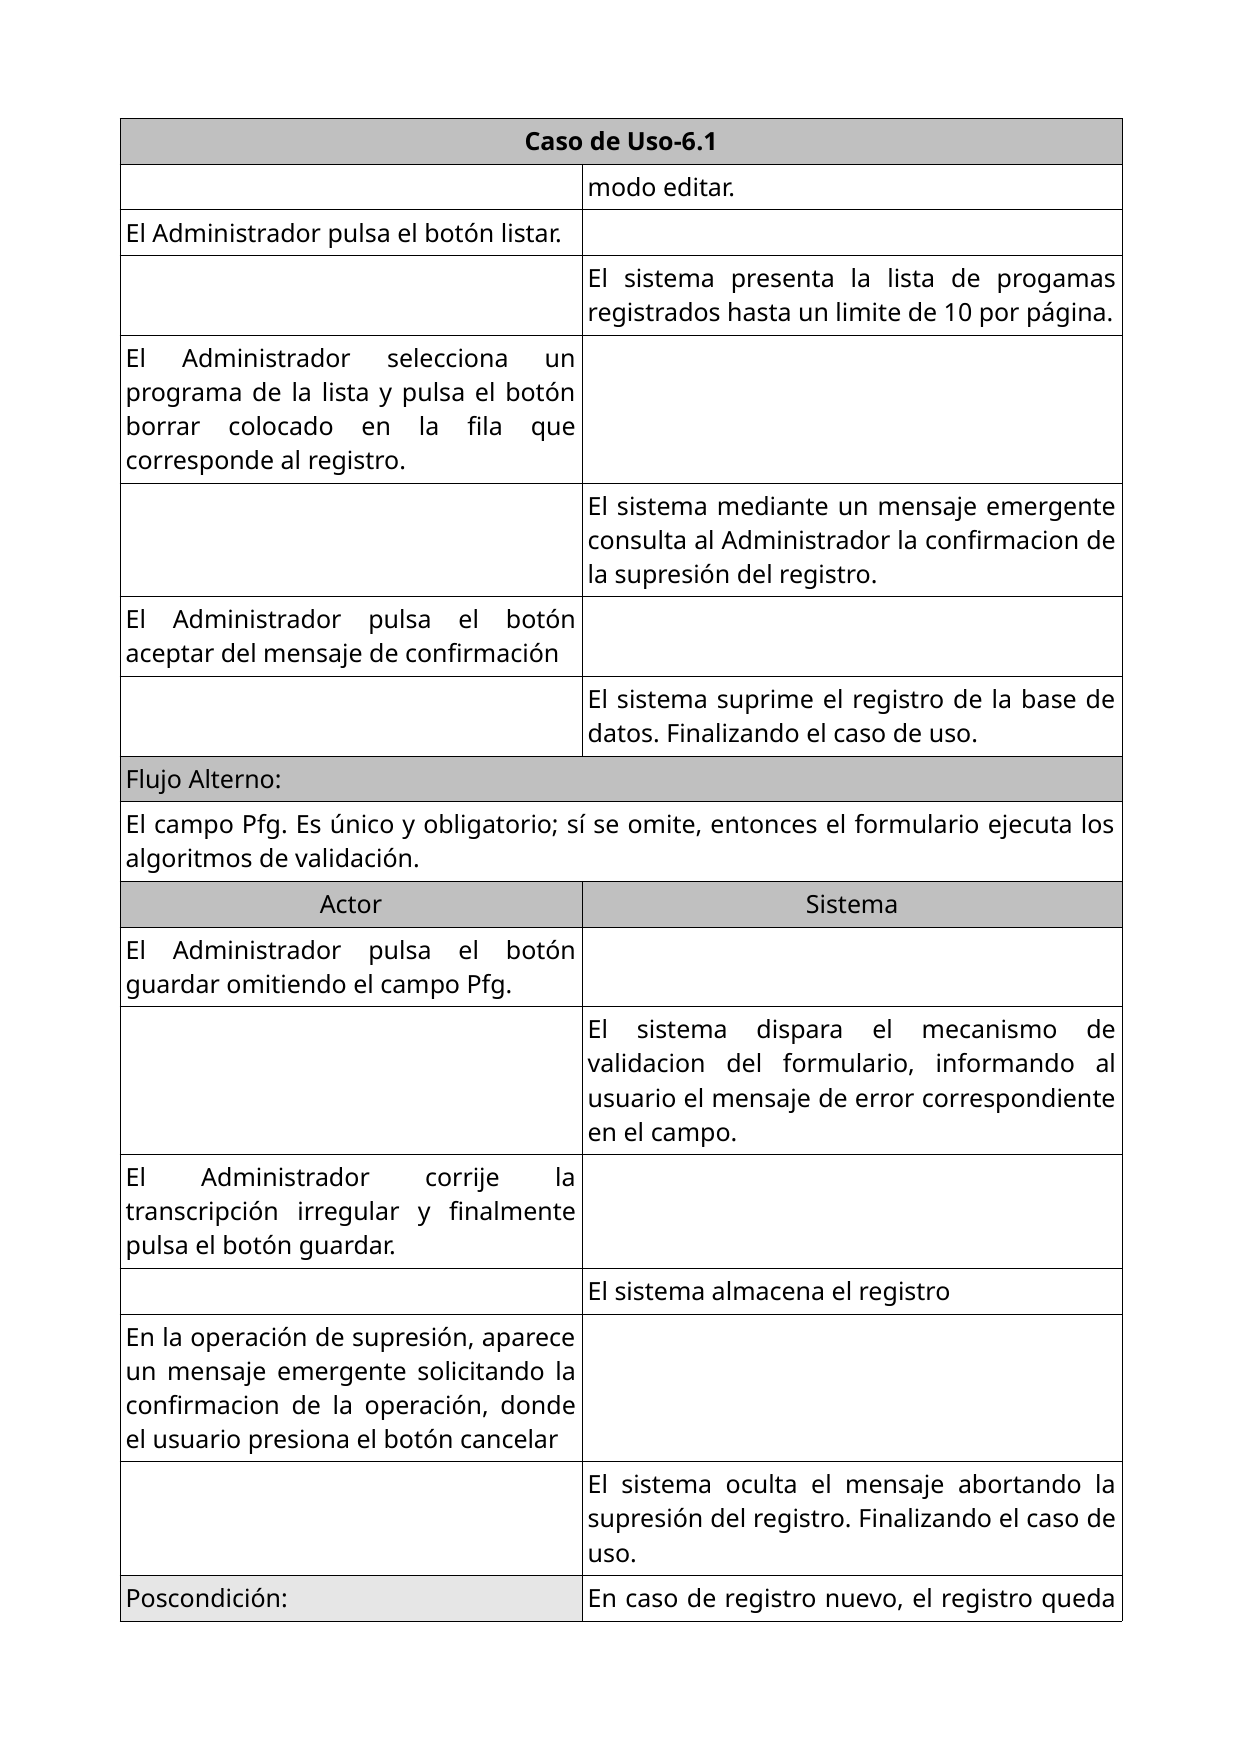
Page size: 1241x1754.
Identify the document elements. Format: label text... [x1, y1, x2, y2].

table_cell [121, 484, 582, 596]
table_cell El Administrador pulsa el botón guardar omitiendo el campo Pfg. [121, 928, 582, 1006]
table_cell [121, 256, 582, 335]
table_cell El sistema mediante un mensaje emergente consulta al Administrador la confirmacion de la supresión del registro. [583, 484, 1122, 596]
table_cell Actor [121, 882, 582, 927]
table_cell En caso de registro nuevo, el registro queda [583, 1576, 1122, 1621]
table_cell En la operación de supresión, aparece un mensaje emergente solicitando la confirmacion de la operación, donde el usuario presiona el botón cancelar [121, 1315, 582, 1461]
table_cell Sistema [583, 882, 1122, 927]
table_cell Flujo Alterno: [121, 757, 1122, 801]
table_cell El Administrador corrije la transcripción irregular y finalmente pulsa el botón guardar. [121, 1155, 582, 1268]
table_cell [583, 928, 1122, 1006]
table_cell El Administrador pulsa el botón aceptar del mensaje de confirmación [121, 597, 582, 676]
table_cell Poscondición: [121, 1576, 582, 1621]
table_cell El sistema oculta el mensaje abortando la supresión del registro. Finalizando el caso de uso. [583, 1462, 1122, 1575]
table_cell [121, 677, 582, 756]
table_cell [121, 1269, 582, 1313]
table_cell El sistema presenta la lista de progamas registrados hasta un limite de 10 por página. [583, 256, 1122, 335]
table_cell [583, 1155, 1122, 1268]
table_cell [583, 1315, 1122, 1461]
table_cell [121, 165, 582, 209]
table_cell [583, 336, 1122, 482]
table_cell [583, 597, 1122, 676]
table_cell El Administrador pulsa el botón listar. [121, 210, 582, 255]
table_cell [121, 1462, 582, 1575]
table_cell El sistema dispara el mecanismo de validacion del formulario, informando al usuario el mensaje de error correspondiente en el campo. [583, 1007, 1122, 1154]
table_cell [583, 210, 1122, 255]
table_cell modo editar. [583, 165, 1122, 209]
table_cell [121, 1007, 582, 1154]
table_header Caso de Uso-6.1 [121, 119, 1122, 164]
table_cell El sistema suprime el registro de la base de datos. Finalizando el caso de uso. [583, 677, 1122, 756]
table_cell El Administrador selecciona un programa de la lista y pulsa el botón borrar colocado en la fila que corresponde al registro. [121, 336, 582, 482]
table_cell El campo Pfg. Es único y obligatorio; sí se omite, entonces el formulario ejecuta los algoritmos de validación. [121, 802, 1122, 881]
table_cell El sistema almacena el registro [583, 1269, 1122, 1313]
